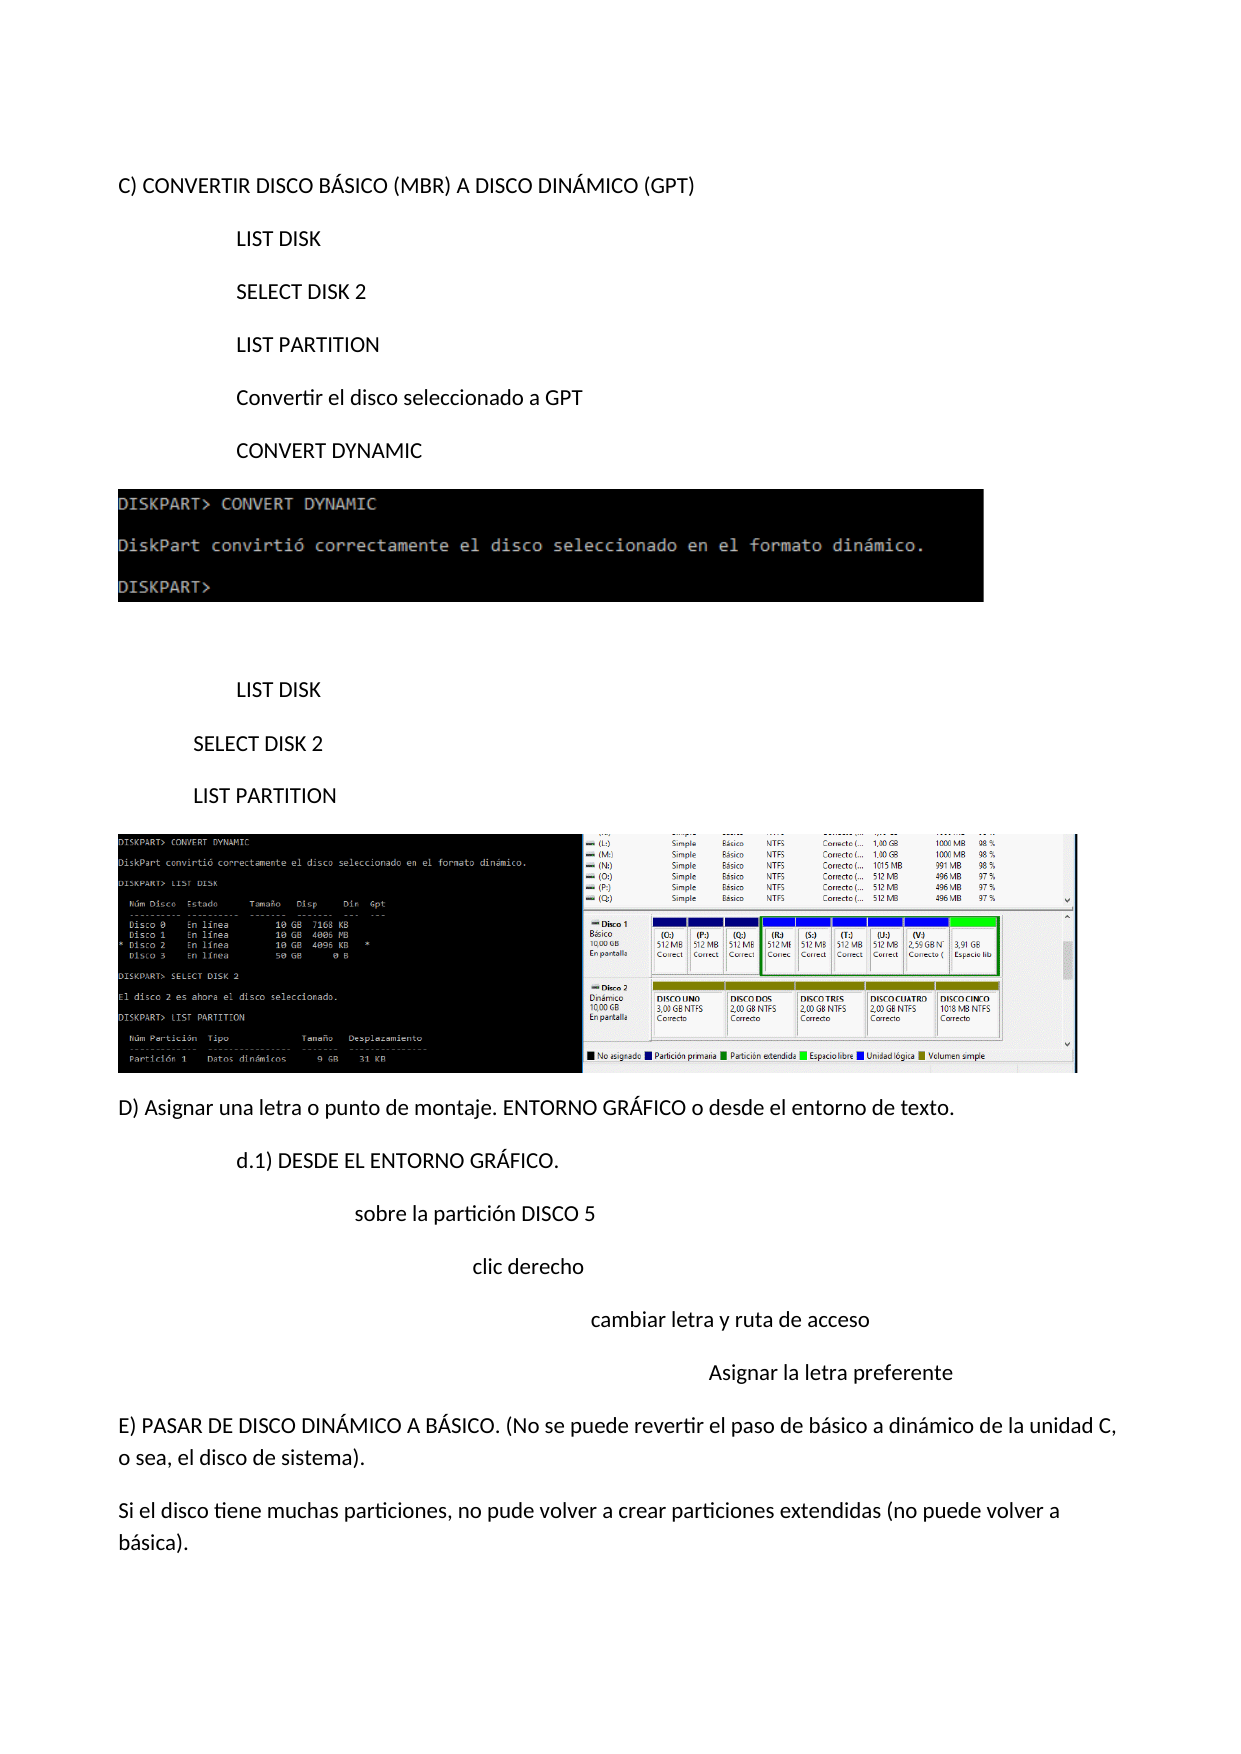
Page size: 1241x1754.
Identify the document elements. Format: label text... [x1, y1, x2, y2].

text clic derecho [118, 1252, 1122, 1280]
text SELECT DISK 2 [193, 729, 1122, 757]
text D) Asignar una letra o punto de montaje. ENTORNO GRÁFICO o desde el entorno de texto. [118, 1093, 1122, 1121]
text LIST PARTITION [193, 782, 1122, 810]
text SELECT DISK 2 [118, 277, 1122, 305]
text Si el disco tiene muchas particiones, no pude volver a crear particiones extendidas (no puede volver a básica). [118, 1496, 1122, 1557]
text C) CONVERTIR DISCO BÁSICO (MBR) A DISCO DINÁMICO (GPT) [118, 171, 1122, 199]
text Convertir el disco seleccionado a GPT [118, 383, 1122, 411]
text E) PASAR DE DISCO DINÁMICO A BÁSICO. (No se puede revertir el paso de básico a dinámico de la unidad C, o sea, el disco de sistema). [118, 1411, 1122, 1471]
text Asignar la letra preferente [118, 1358, 1122, 1386]
text sobre la partición DISCO 5 [118, 1199, 1122, 1227]
text LIST DISK [118, 676, 1122, 704]
text cambiar letra y ruta de acceso [118, 1305, 1122, 1333]
text LIST PARTITION [118, 330, 1122, 358]
text CONVERT DYNAMIC [118, 436, 1122, 464]
text LIST DISK [118, 224, 1122, 252]
text d.1) DESDE EL ENTORNO GRÁFICO. [118, 1146, 1122, 1174]
